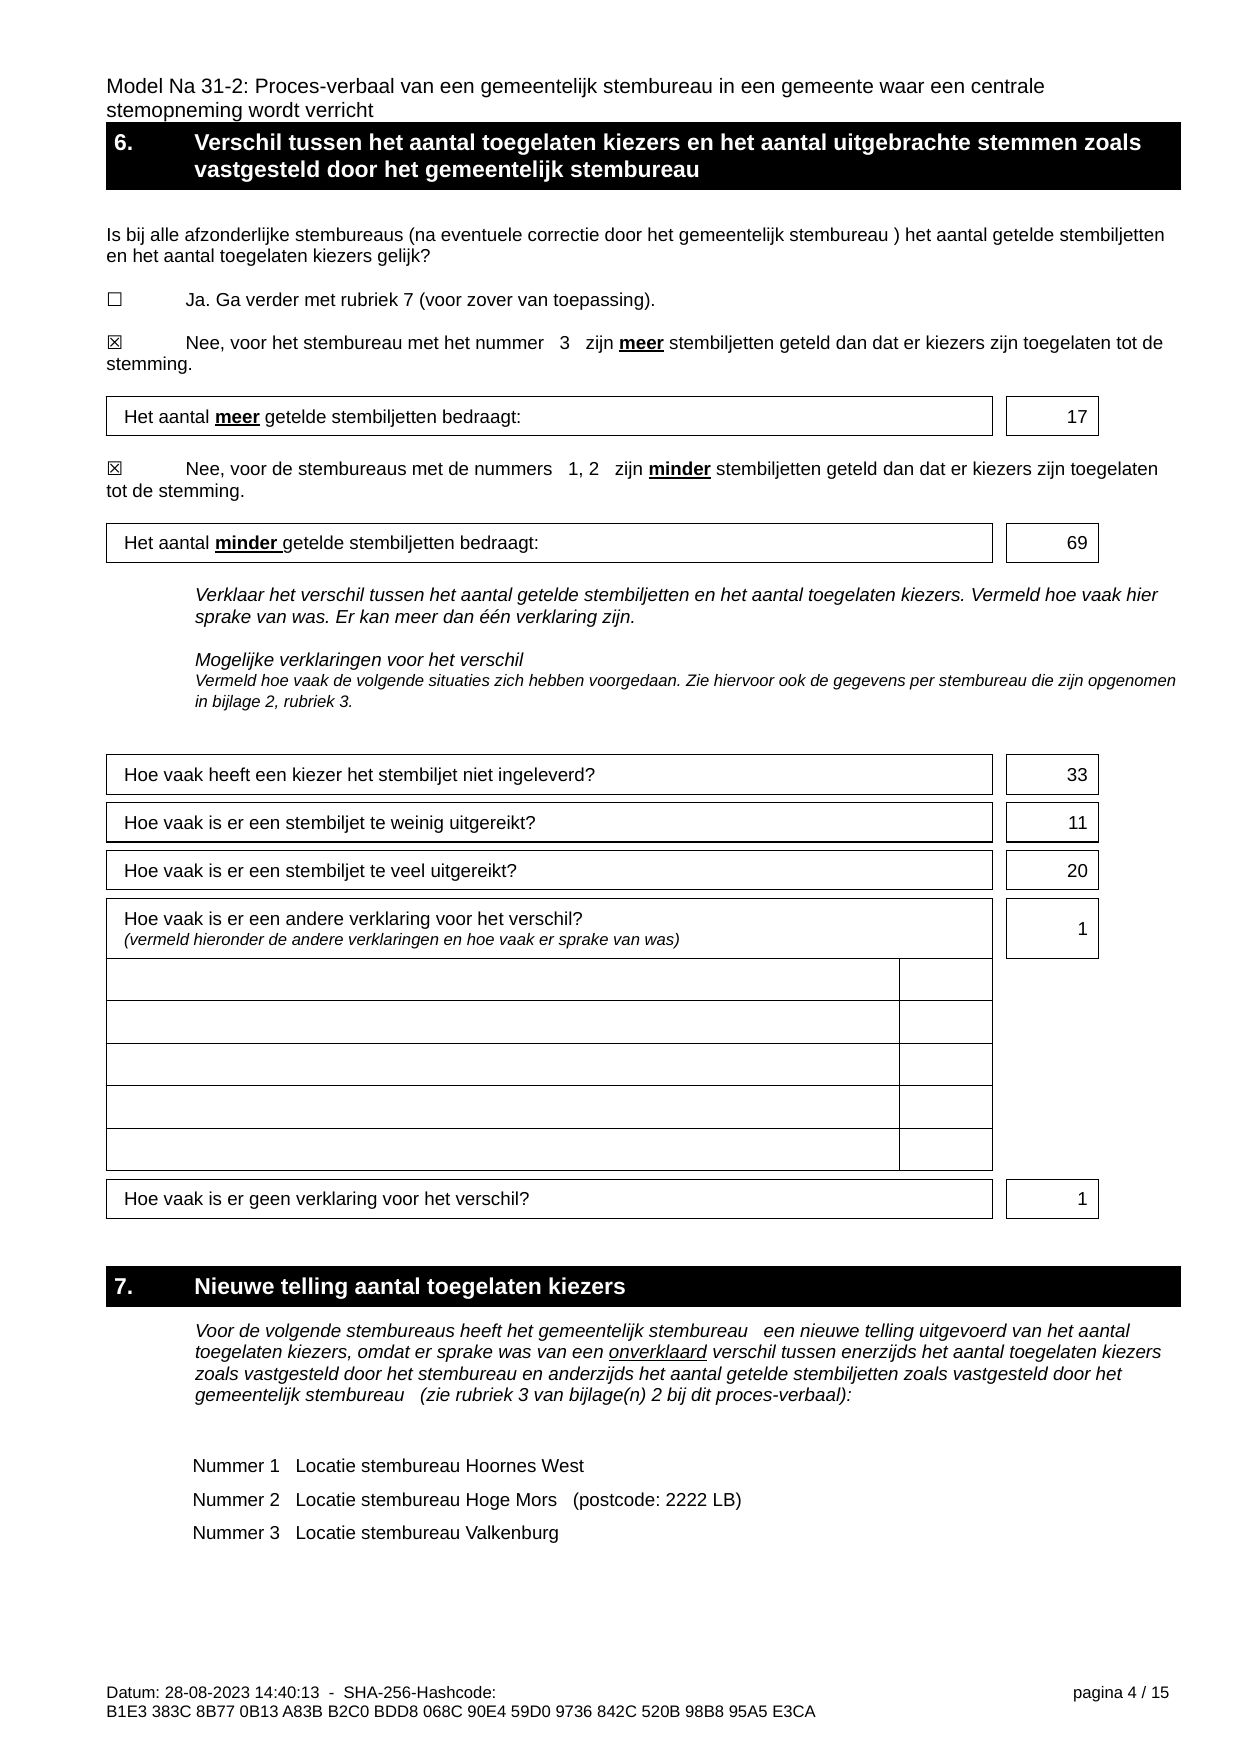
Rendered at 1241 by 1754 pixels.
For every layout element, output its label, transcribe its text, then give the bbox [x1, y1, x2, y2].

table_cell Hoe vaak is er geen verklaring voor het verschil? [107, 1180, 992, 1218]
table_cell [107, 1129, 899, 1170]
text ☐ Ja. Ga verder met rubriek 7 (voor zover van toepassing). [106, 288, 1181, 310]
table_cell [900, 1001, 992, 1042]
table_cell 1 [1007, 1180, 1098, 1218]
table_cell [1007, 1043, 1098, 1085]
table_cell [1007, 1000, 1098, 1042]
table_cell [1007, 1085, 1098, 1127]
table_cell [1099, 850, 1181, 889]
table_cell [1099, 802, 1181, 841]
table_cell [993, 1085, 1007, 1127]
text ☒ Nee, voor de stembureaus met de nummers 1, 2 zijn minder stembiljetten geteld dan dat er kiezers zijn toegelaten tot de stemming. [106, 458, 1181, 501]
table_cell Nummer 2 Locatie stembureau Hoge Mors (postcode: 2222 LB) [192, 1483, 1181, 1516]
text Is bij alle afzonderlijke stembureaus (na eventuele correctie door het gemeentelijk stembureau ) het aantal getelde stembiljetten en het aantal toegelaten kiezers gelijk? [106, 224, 1181, 267]
table_cell [993, 1043, 1007, 1085]
table_header 69 [1007, 524, 1098, 562]
table_header [993, 523, 1006, 562]
table_cell [1099, 1128, 1181, 1170]
table_cell [107, 959, 899, 1000]
text Verklaar het verschil tussen het aantal getelde stembiljetten en het aantal toegelaten kiezers. Vermeld hoe vaak hier sprake van was. Er kan meer dan één verklaring zijn. [195, 584, 1181, 627]
table_cell [1099, 1043, 1181, 1085]
table_header Hoe vaak heeft een kiezer het stembiljet niet ingeleverd? [107, 755, 992, 793]
table_cell [993, 958, 1007, 1000]
text Mogelijke verklaringen voor het verschil [195, 649, 1181, 671]
table_cell [900, 1086, 992, 1127]
table_cell [900, 959, 992, 1000]
table_header [993, 396, 1006, 435]
table_cell [1099, 1085, 1181, 1127]
table_cell [900, 1129, 992, 1170]
table_cell 11 [1007, 803, 1098, 841]
table_cell [106, 889, 1181, 898]
table_cell 1 [1007, 899, 1098, 957]
table_cell [993, 1128, 1007, 1170]
table_header [1099, 523, 1181, 562]
table_cell [1099, 898, 1181, 957]
table_cell [1099, 1000, 1181, 1042]
table_cell Hoe vaak is er een andere verklaring voor het verschil? (vermeld hieronder de andere verklaringen en hoe vaak er sprake van was) [107, 899, 992, 957]
table_header [1099, 754, 1181, 793]
table_header [1099, 396, 1181, 435]
table_cell [107, 1086, 899, 1127]
table_cell [993, 850, 1006, 889]
table_header 33 [1007, 755, 1098, 793]
table_cell [106, 841, 1181, 850]
table_cell Hoe vaak is er een stembiljet te weinig uitgereikt? [107, 803, 992, 841]
table_cell Nummer 3 Locatie stembureau Valkenburg [192, 1516, 1181, 1549]
text Voor de volgende stembureaus heeft het gemeentelijk stembureau een nieuwe telling uitgevoerd van het aantal toegelaten kiezers, omdat er sprake was van een onverklaard verschil tussen enerzijds het aantal toegelaten kiezers zoals vastgesteld door het stembureau en anderzijds het aantal getelde stembiljetten zoals vastgesteld door het gemeentelijk stembureau (zie rubriek 3 van bijlage(n) 2 bij dit proces-verbaal): [195, 1319, 1181, 1406]
subtitle Verschil tussen het aantal toegelaten kiezers en het aantal uitgebrachte stemmen zoals vastgesteld door het gemeentelijk stembureau [111, 127, 1177, 185]
subtitle Nieuwe telling aantal toegelaten kiezers [111, 1270, 1177, 1302]
table_cell [1007, 959, 1098, 1000]
text ☒ Nee, voor het stembureau met het nummer 3 zijn meer stembiljetten geteld dan dat er kiezers zijn toegelaten tot de stemming. [106, 332, 1181, 375]
table_cell [107, 1044, 899, 1085]
table_header Het aantal meer getelde stembiljetten bedraagt: [107, 397, 992, 435]
table_cell Hoe vaak is er een stembiljet te veel uitgereikt? [107, 851, 992, 889]
table_header Het aantal minder getelde stembiljetten bedraagt: [107, 524, 992, 562]
table_cell 20 [1007, 851, 1098, 889]
table_cell [106, 794, 1181, 802]
table_cell [1007, 1128, 1098, 1170]
text Vermeld hoe vaak de volgende situaties zich hebben voorgedaan. Zie hiervoor ook de gegevens per stembureau die zijn opgenomen in bijlage 2, rubriek 3. [195, 671, 1181, 711]
table_cell [993, 1000, 1007, 1042]
table_cell [107, 1001, 899, 1042]
table_cell [993, 802, 1006, 841]
table_cell [1099, 958, 1181, 1000]
table_header 17 [1007, 397, 1098, 435]
table_cell [900, 1044, 992, 1085]
table_header Nummer 1 Locatie stembureau Hoornes West [192, 1449, 1181, 1482]
table_cell [993, 1179, 1006, 1218]
table_cell [1099, 1179, 1181, 1218]
table_header [993, 754, 1006, 793]
table_cell [106, 1170, 1181, 1179]
table_cell [993, 898, 1006, 957]
